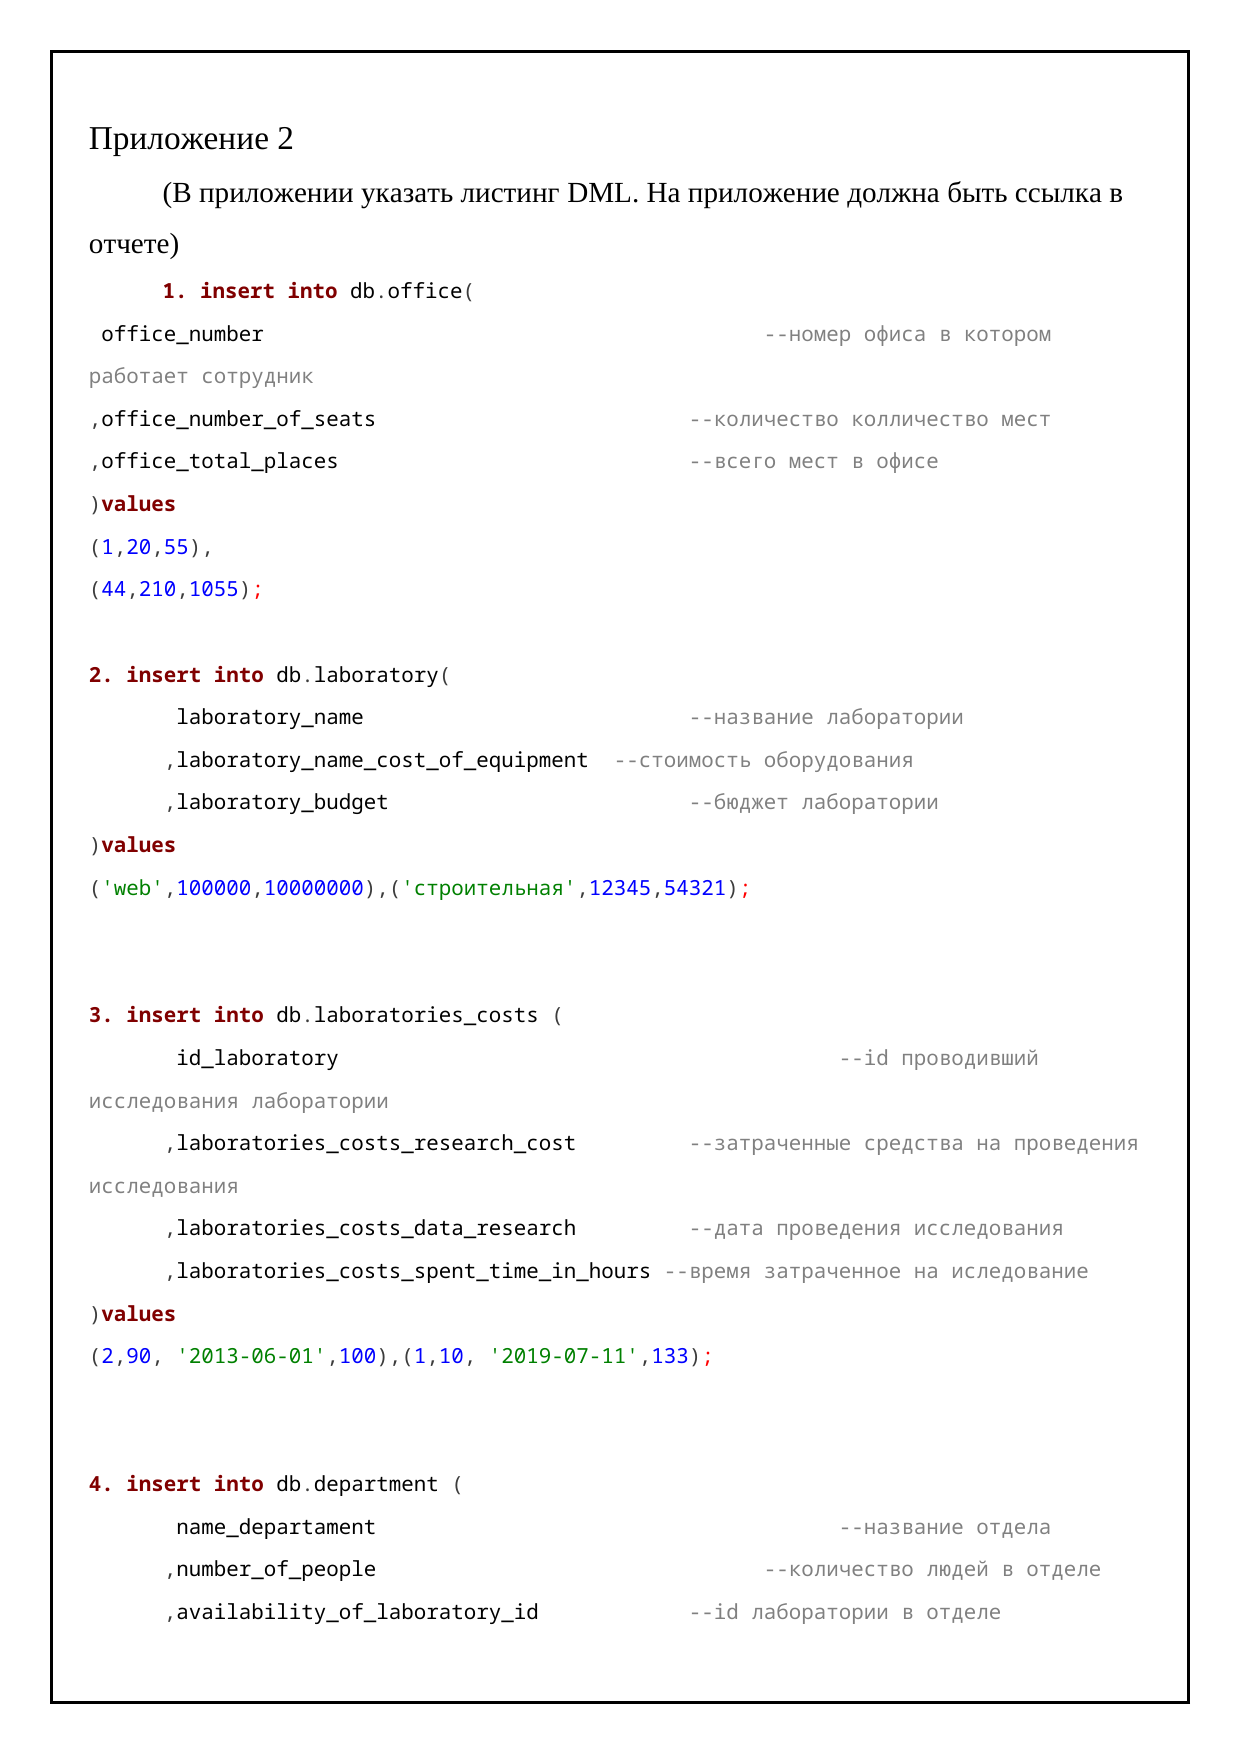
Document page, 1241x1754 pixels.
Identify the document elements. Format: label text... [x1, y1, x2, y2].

text 1. insert into db.office( [89, 276, 1152, 305]
text (44,210,1055); [89, 574, 1152, 603]
text (2,90, '2013-06-01',100),(1,10, '2019-07-11',133); [89, 1341, 1152, 1370]
text office_number --номер офиса в котором работает сотрудник [89, 319, 1152, 390]
text ,number_of_people --количество людей в отделе [89, 1554, 1152, 1583]
text laboratory_name --название лаборатории [89, 702, 1152, 731]
text (1,20,55), [89, 532, 1152, 560]
text )values [89, 830, 1152, 858]
text ,office_number_of_seats --количество колличество мест [89, 404, 1152, 432]
text ,laboratories_costs_research_cost --затраченные средства на проведения исследования [89, 1128, 1152, 1199]
text (В приложении указать листинг DML. На приложение должна быть ссылка в отчете) [89, 176, 1152, 259]
text 4. insert into db.department ( [89, 1469, 1152, 1498]
text name_departament --название отдела [89, 1512, 1152, 1540]
text ,laboratory_budget --бюджет лаборатории [89, 787, 1152, 816]
text Приложение 2 [89, 118, 1152, 156]
text ,office_total_places --всего мест в офисе [89, 447, 1152, 475]
text 2. insert into db.laboratory( [89, 660, 1152, 688]
text ('web',100000,10000000),('строительная',12345,54321); [89, 873, 1152, 901]
text )values [89, 489, 1152, 518]
text )values [89, 1299, 1152, 1327]
text 3. insert into db.laboratories_costs ( [89, 1001, 1152, 1029]
text ,laboratory_name_cost_of_equipment --стоимость оборудования [89, 745, 1152, 773]
text ,laboratories_costs_data_research --дата проведения исследования [89, 1213, 1152, 1242]
text ,laboratories_costs_spent_time_in_hours --время затраченное на иследование [89, 1256, 1152, 1284]
text ,availability_of_laboratory_id --id лаборатории в отделе [89, 1597, 1152, 1625]
text id_laboratory --id проводивший исследования лаборатории [89, 1043, 1152, 1114]
